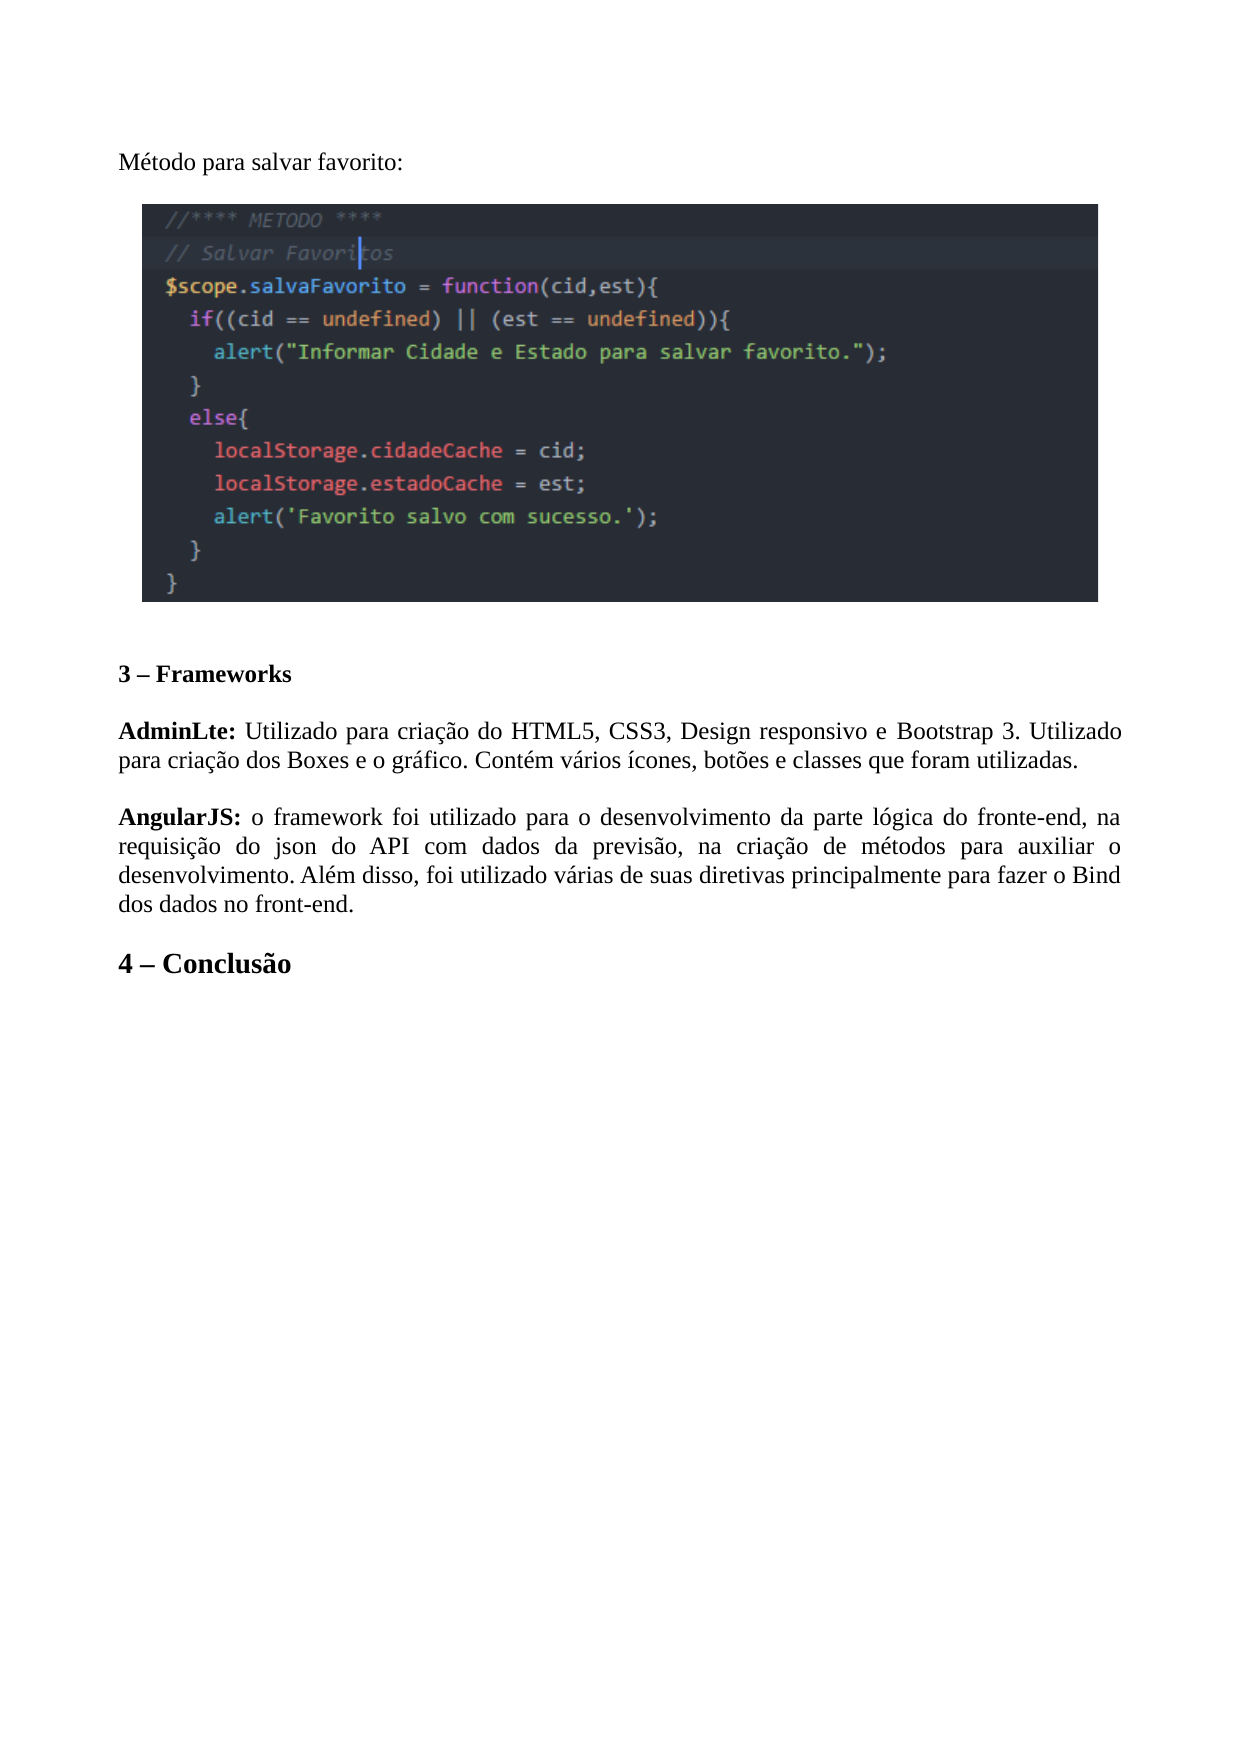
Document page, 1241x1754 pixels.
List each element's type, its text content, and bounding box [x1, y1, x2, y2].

text 4 – Conclusão [118, 946, 1122, 980]
text Método para salvar favorito: [118, 147, 1122, 176]
picture [142, 204, 1099, 602]
text 3 – Frameworks [118, 659, 1122, 687]
text AdminLte: Utilizado para criação do HTML5, CSS3, Design responsivo e Bootstrap 3. Utilizado para criação dos Boxes e o gráfico. Contém vários ícones, botões e classes que foram utilizadas. [118, 716, 1122, 774]
text AngularJS: o framework foi utilizado para o desenvolvimento da parte lógica do fronte-end, na requisição do json do API com dados da previsão, na criação de métodos para auxiliar o desenvolvimento. Além disso, foi utilizado várias de suas diretivas principalmente para fazer o Bind dos dados no front-end. [118, 802, 1122, 917]
